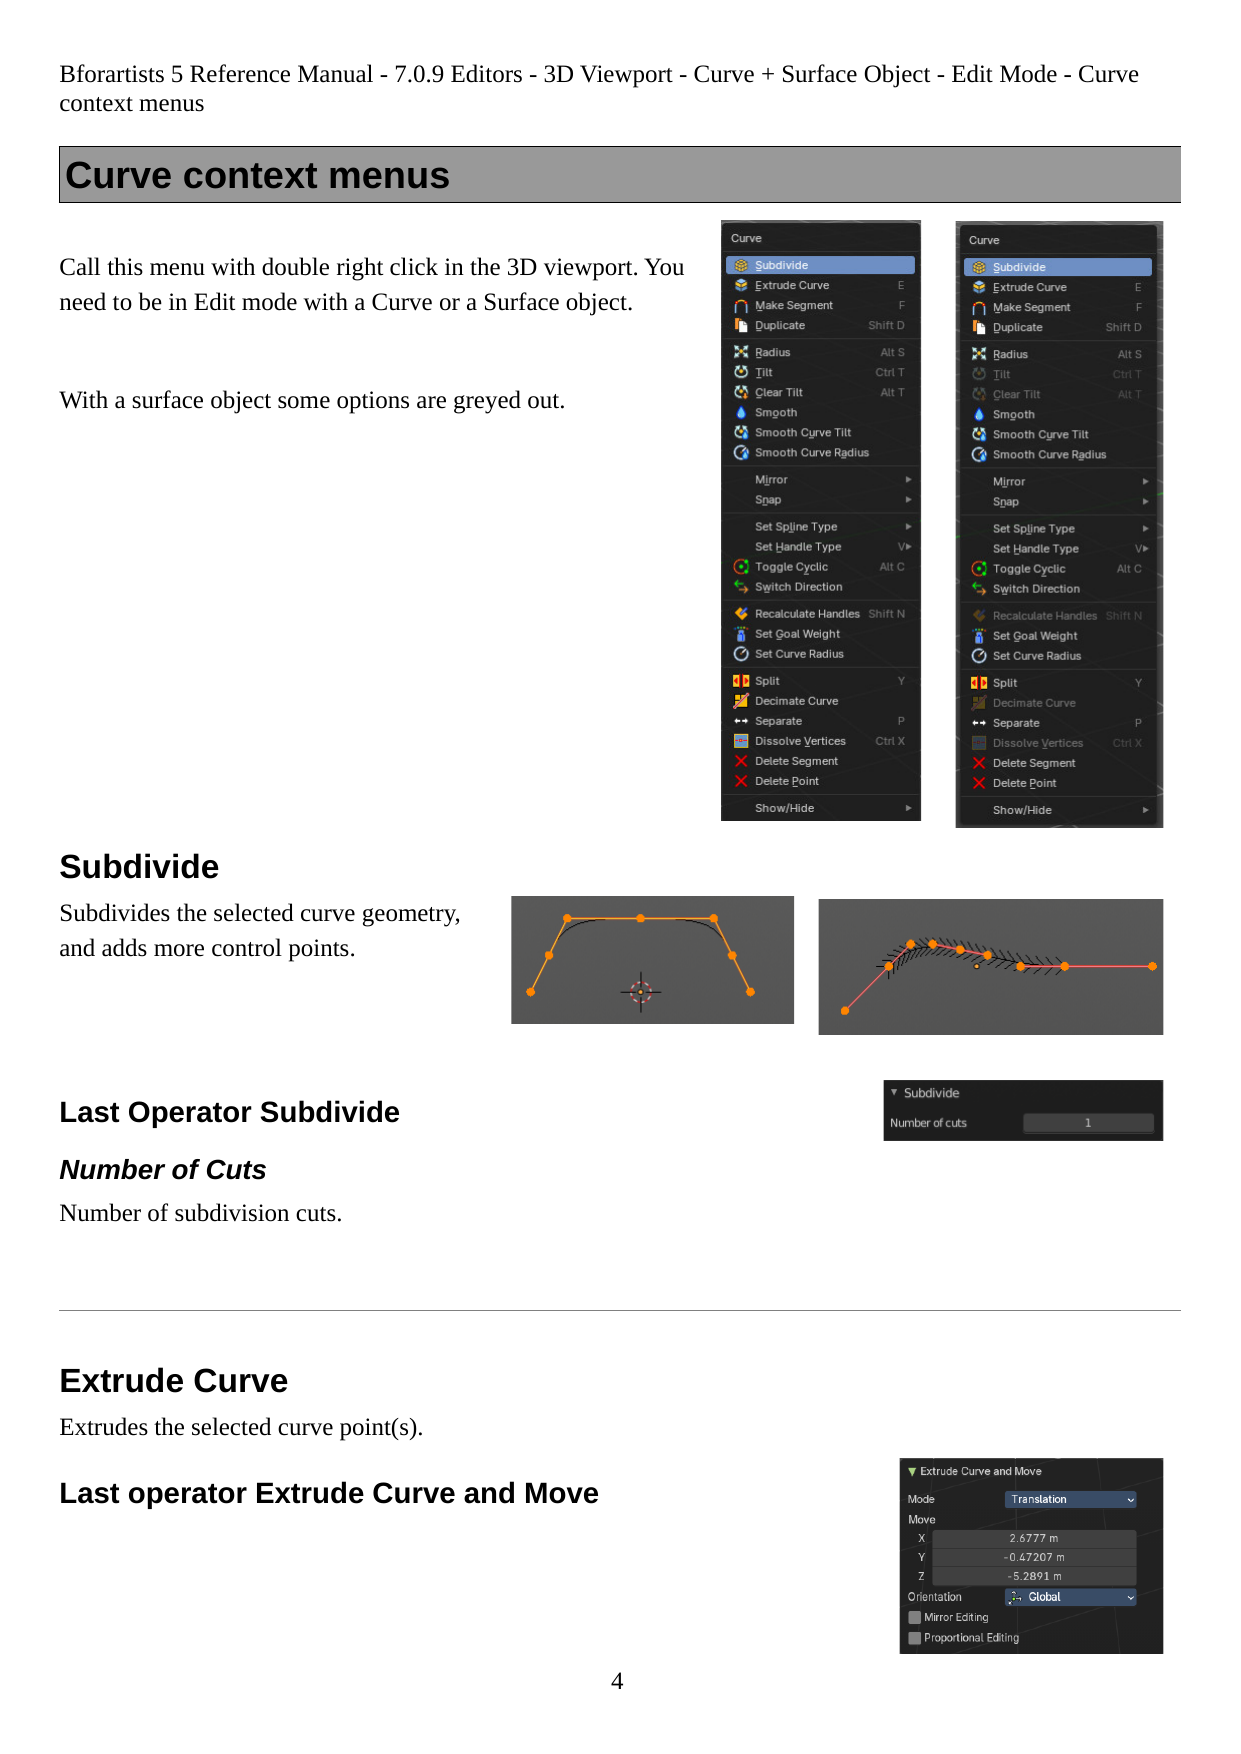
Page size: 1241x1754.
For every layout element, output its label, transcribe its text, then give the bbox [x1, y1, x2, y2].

picture [721, 220, 922, 821]
text Number of subdivision cuts. [59, 1198, 1181, 1227]
subtitle Subdivide [59, 847, 1181, 886]
picture [955, 221, 1164, 828]
text Subdivides the selected curve geometry, and adds more control points. [59, 898, 511, 962]
picture [883, 1080, 1164, 1141]
subtitle Last operator Extrude Curve and Move [59, 1476, 899, 1509]
subtitle [1164, 1095, 1181, 1128]
picture [818, 899, 1164, 1035]
subtitle Last Operator Subdivide [59, 1095, 883, 1128]
text Extrudes the selected curve point(s). [59, 1412, 1181, 1441]
text Call this menu with double right click in the 3D viewport. You need to be in Edit mode with a Curve or a Surface object. [59, 252, 721, 316]
picture [899, 1458, 1164, 1654]
table_header Curve context menus [60, 147, 1181, 202]
subtitle Extrude Curve [59, 1361, 1181, 1399]
text With a surface object some options are greyed out. [59, 385, 721, 414]
subtitle Number of Cuts [59, 1153, 1181, 1185]
text [795, 898, 1181, 962]
picture [511, 896, 795, 1024]
